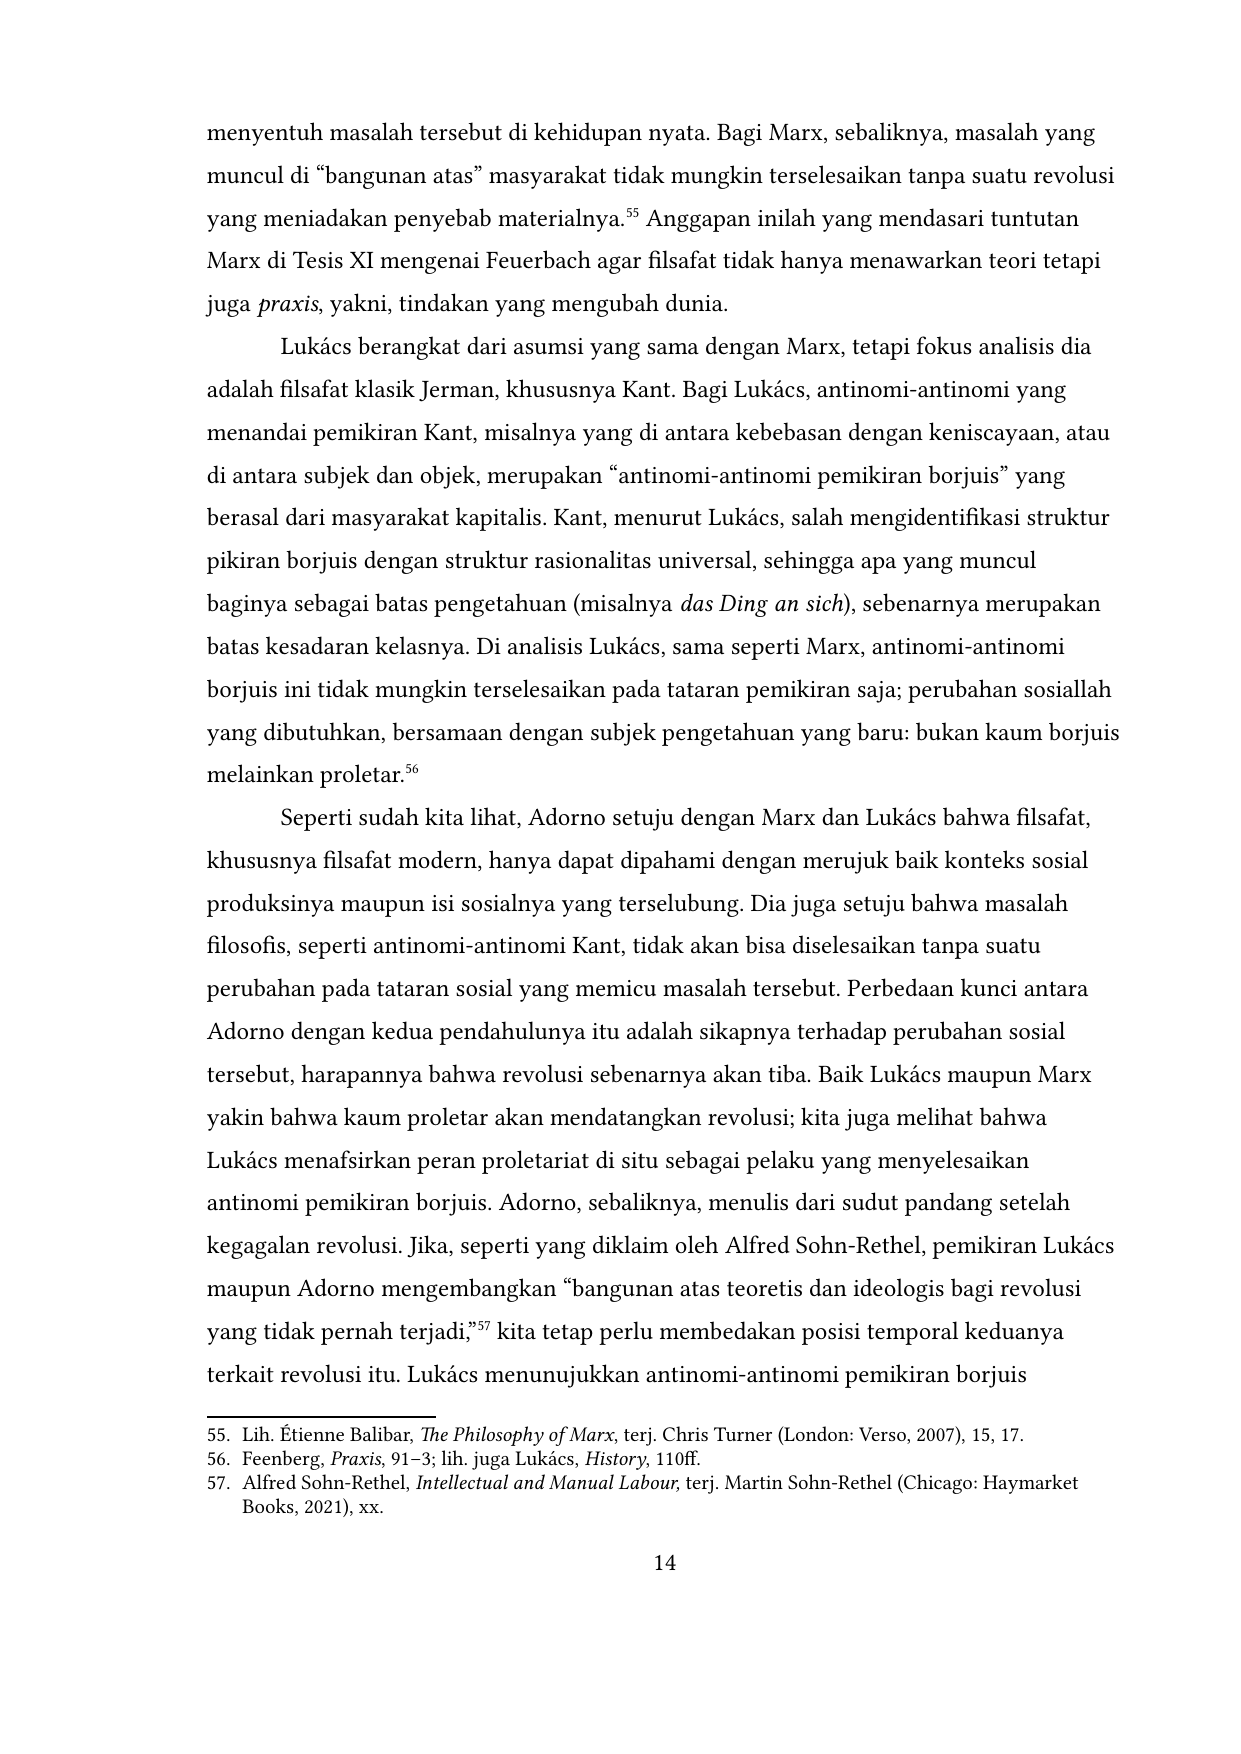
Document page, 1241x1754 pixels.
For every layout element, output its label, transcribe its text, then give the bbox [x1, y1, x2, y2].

text Lih. Étienne Balibar, The Philosophy of Marx, terj. Chris Turner (London: Verso, 2007), 15, 17. [207, 1423, 1122, 1447]
text Seperti sudah kita lihat, Adorno setuju dengan Marx dan Lukács bahwa filsafat, khususnya filsafat modern, hanya dapat dipahami dengan merujuk baik konteks sosial produksinya maupun isi sosialnya yang terselubung. Dia juga setuju bahwa masalah filosofis, seperti antinomi-antinomi Kant, tidak akan bisa diselesaikan tanpa suatu perubahan pada tataran sosial yang memicu masalah tersebut. Perbedaan kunci antara Adorno dengan kedua pendahulunya itu adalah sikapnya terhadap perubahan sosial tersebut, harapannya bahwa revolusi sebenarnya akan tiba. Baik Lukács maupun Marx yakin bahwa kaum proletar akan mendatangkan revolusi; kita juga melihat bahwa Lukács menafsirkan peran proletariat di situ sebagai pelaku yang menyelesaikan antinomi pemikiran borjuis. Adorno, sebaliknya, menulis dari sudut pandang setelah kegagalan revolusi. Jika, seperti yang diklaim oleh Alfred Sohn-Rethel, pemikiran Lukács maupun Adorno mengembangkan “bangunan atas teoretis dan ideologis bagi revolusi yang tidak pernah terjadi,” kita tetap perlu membedakan posisi temporal keduanya terkait revolusi itu. Lukács menunujukkan antinomi-antinomi pemikiran borjuis [207, 803, 1122, 1388]
text Lukács berangkat dari asumsi yang sama dengan Marx, tetapi fokus analisis dia adalah filsafat klasik Jerman, khususnya Kant. Bagi Lukács, antinomi-antinomi yang menandai pemikiran Kant, misalnya yang di antara kebebasan dengan keniscayaan, atau di antara subjek dan objek, merupakan “antinomi-antinomi pemikiran borjuis” yang berasal dari masyarakat kapitalis. Kant, menurut Lukács, salah mengidentifikasi struktur pikiran borjuis dengan struktur rasionalitas universal, sehingga apa yang muncul baginya sebagai batas pengetahuan (misalnya das Ding an sich), sebenarnya merupakan batas kesadaran kelasnya. Di analisis Lukács, sama seperti Marx, antinomi-antinomi borjuis ini tidak mungkin terselesaikan pada tataran pemikiran saja; perubahan sosiallah yang dibutuhkan, bersamaan dengan subjek pengetahuan yang baru: bukan kaum borjuis melainkan proletar. [207, 332, 1122, 789]
text Feenberg, Praxis, 91–3; lih. juga Lukács, History, 110ff. [207, 1447, 1122, 1471]
text menyentuh masalah tersebut di kehidupan nyata. Bagi Marx, sebaliknya, masalah yang muncul di “bangunan atas” masyarakat tidak mungkin terselesaikan tanpa suatu revolusi yang meniadakan penyebab materialnya. Anggapan inilah yang mendasari tuntutan Marx di Tesis XI mengenai Feuerbach agar filsafat tidak hanya menawarkan teori tetapi juga praxis, yakni, tindakan yang mengubah dunia. [207, 118, 1122, 318]
text Alfred Sohn-Rethel, Intellectual and Manual Labour, terj. Martin Sohn-Rethel (Chicago: Haymarket Books, 2021), xx. [207, 1471, 1122, 1518]
